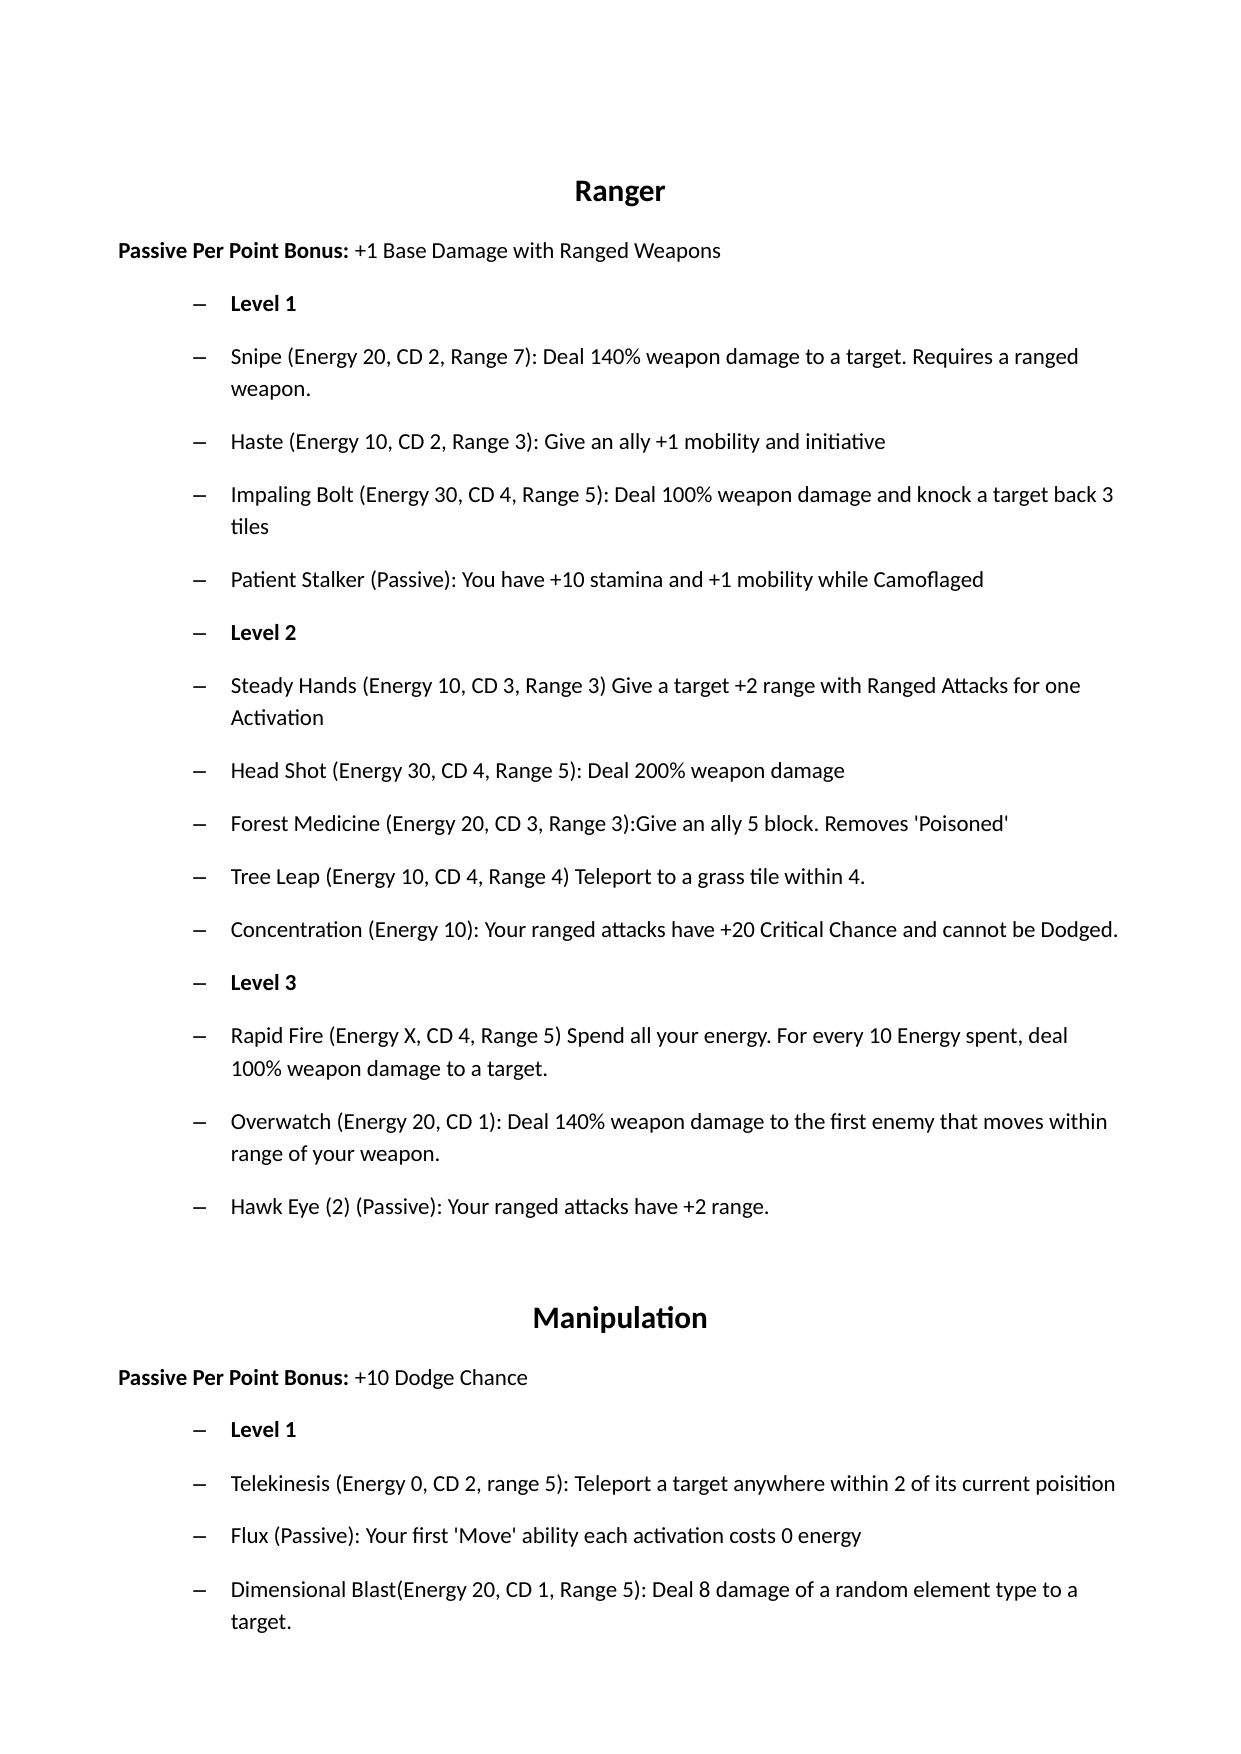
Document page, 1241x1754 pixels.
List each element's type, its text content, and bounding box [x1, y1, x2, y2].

list Level 2 [193, 618, 1122, 646]
list Level 3 [193, 968, 1122, 997]
list Haste (Energy 10, CD 2, Range 3): Give an ally +1 mobility and initiative [193, 427, 1122, 455]
list Tree Leap (Energy 10, CD 4, Range 4) Teleport to a grass tile within 4. [193, 862, 1122, 891]
list Dimensional Blast(Energy 20, CD 1, Range 5): Deal 8 damage of a random element type to a target. [193, 1575, 1122, 1635]
text Passive Per Point Bonus: +1 Base Damage with Ranged Weapons [118, 236, 1122, 264]
text Passive Per Point Bonus: +10 Dodge Chance [118, 1363, 1122, 1391]
list Level 1 [193, 1416, 1122, 1444]
list Impaling Bolt (Energy 30, CD 4, Range 5): Deal 100% weapon damage and knock a target back 3 tiles [193, 480, 1122, 540]
list Concentration (Energy 10): Your ranged attacks have +20 Critical Chance and cannot be Dodged. [193, 916, 1122, 943]
list Overwatch (Energy 20, CD 1): Deal 140% weapon damage to the first enemy that moves within range of your weapon. [193, 1107, 1122, 1167]
list Steady Hands (Energy 10, CD 3, Range 3) Give a target +2 range with Ranged Attacks for one Activation [193, 671, 1122, 731]
list Patient Stalker (Passive): You have +10 stamina and +1 mobility while Camoflaged [193, 565, 1122, 593]
list Telekinesis (Energy 0, CD 2, range 5): Teleport a target anywhere within 2 of its current poisition [193, 1469, 1122, 1497]
list Head Shot (Energy 30, CD 4, Range 5): Deal 200% weapon damage [193, 756, 1122, 784]
list Hawk Eye (2) (Passive): Your ranged attacks have +2 range. [193, 1192, 1122, 1220]
text Ranger [118, 171, 1122, 209]
list Forest Medicine (Energy 20, CD 3, Range 3):Give an ally 5 block. Removes 'Poisoned' [193, 809, 1122, 837]
list Snipe (Energy 20, CD 2, Range 7): Deal 140% weapon damage to a target. Requires a ranged weapon. [193, 342, 1122, 402]
text Manipulation [118, 1298, 1122, 1336]
list Flux (Passive): Your first 'Move' ability each activation costs 0 energy [193, 1522, 1122, 1550]
list Rapid Fire (Energy X, CD 4, Range 5) Spend all your energy. For every 10 Energy spent, deal 100% weapon damage to a target. [193, 1022, 1122, 1082]
list Level 1 [193, 289, 1122, 317]
